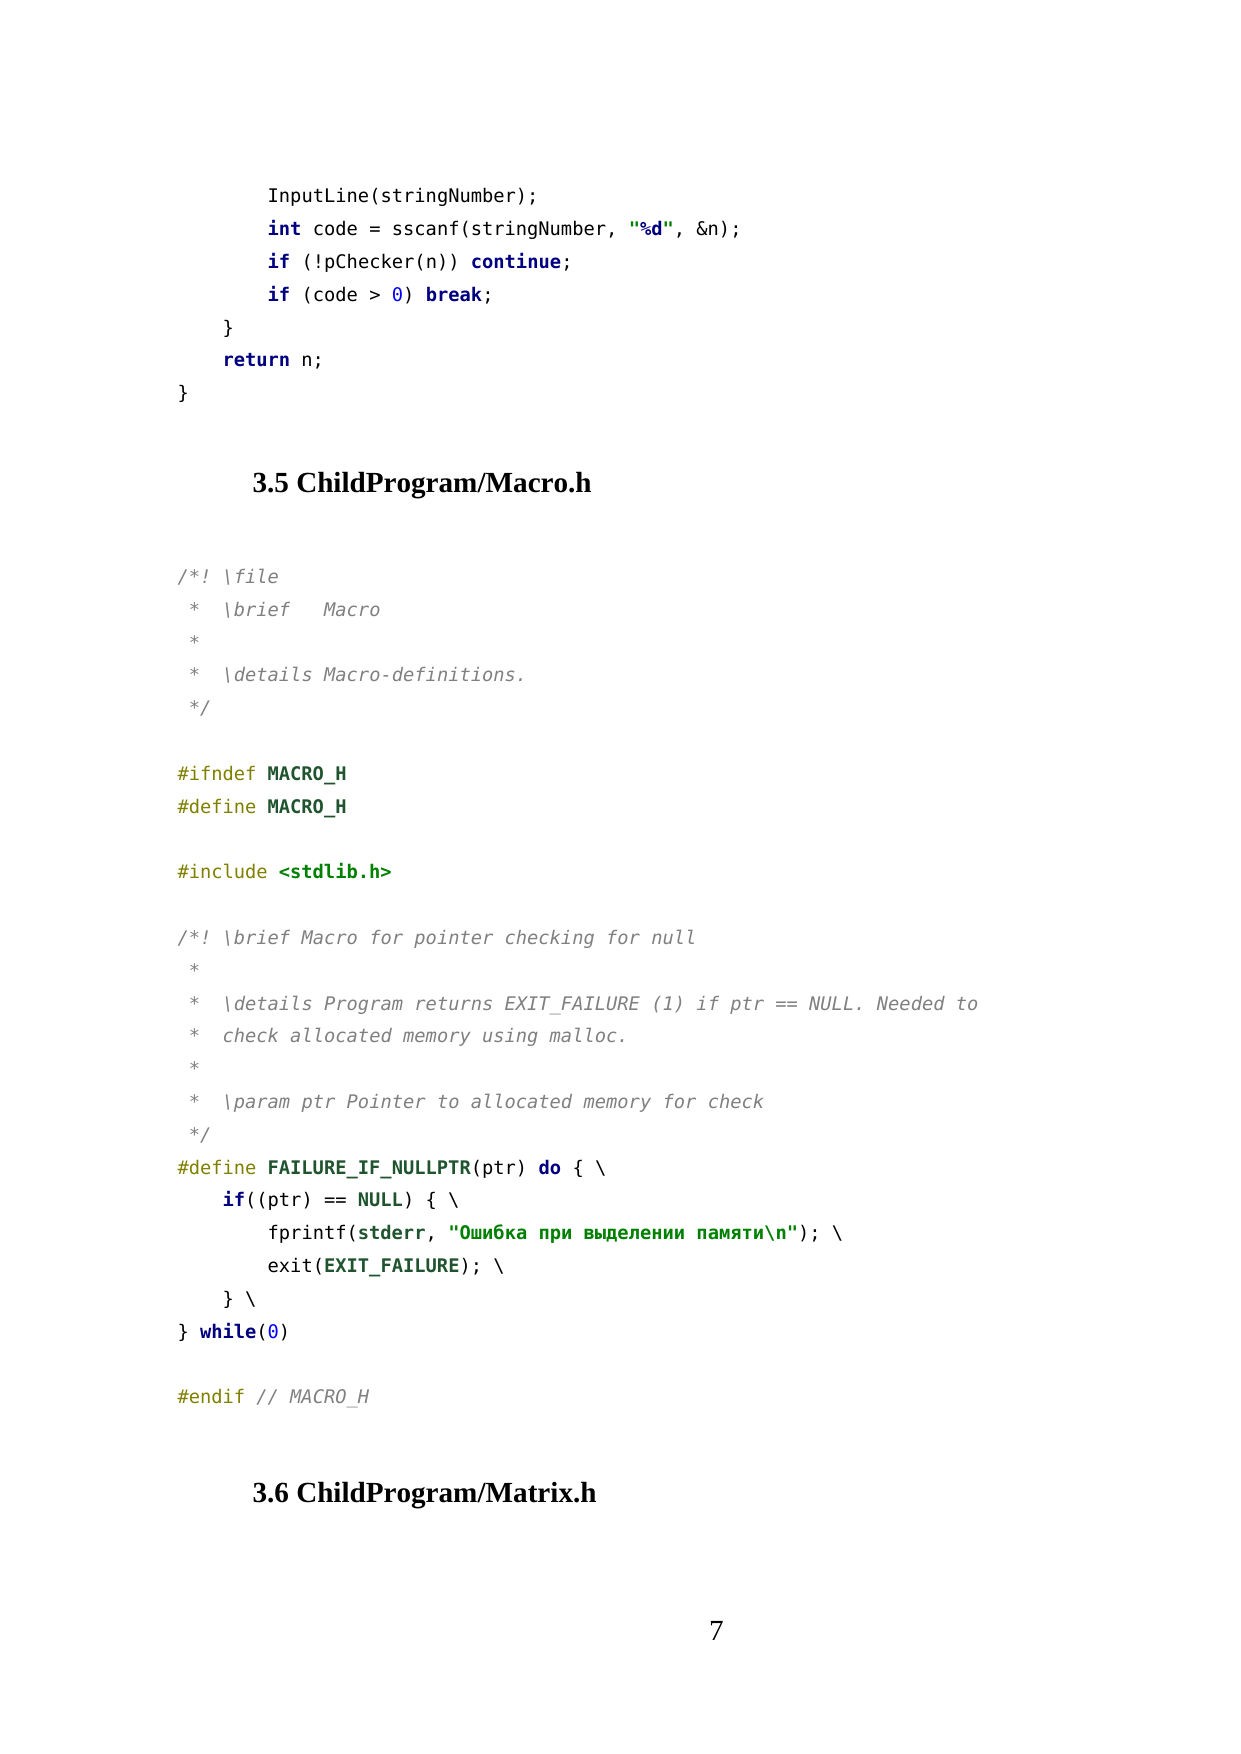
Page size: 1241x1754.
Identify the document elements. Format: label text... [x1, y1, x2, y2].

subtitle ChildProgram/Matrix.h [177, 1475, 1181, 1509]
text /*! \file * \brief Macro * * \details Macro-definitions. */ #ifndef MACRO_H #define MACRO_H #include <stdlib.h> /*! \brief Macro for pointer checking for null * * \details Program returns EXIT_FAILURE (1) if ptr == NULL. Needed to * check allocated memory using malloc. * * \param ptr Pointer to allocated memory for check */ #define FAILURE_IF_NULLPTR(ptr) do { \ if((ptr) == NULL) { \ fprintf(stderr, "Ошибка при выделении памяти\n"); \ exit(EXIT_FAILURE); \ } \ } while(0) #endif // MACRO_H [177, 566, 1181, 1458]
text InputLine(stringNumber); int code = sscanf(stringNumber, "%d", &n); if (!pChecker(n)) continue; if (code > 0) break; } return n; } [177, 141, 1181, 404]
subtitle ChildProgram/Macro.h [177, 465, 1181, 499]
